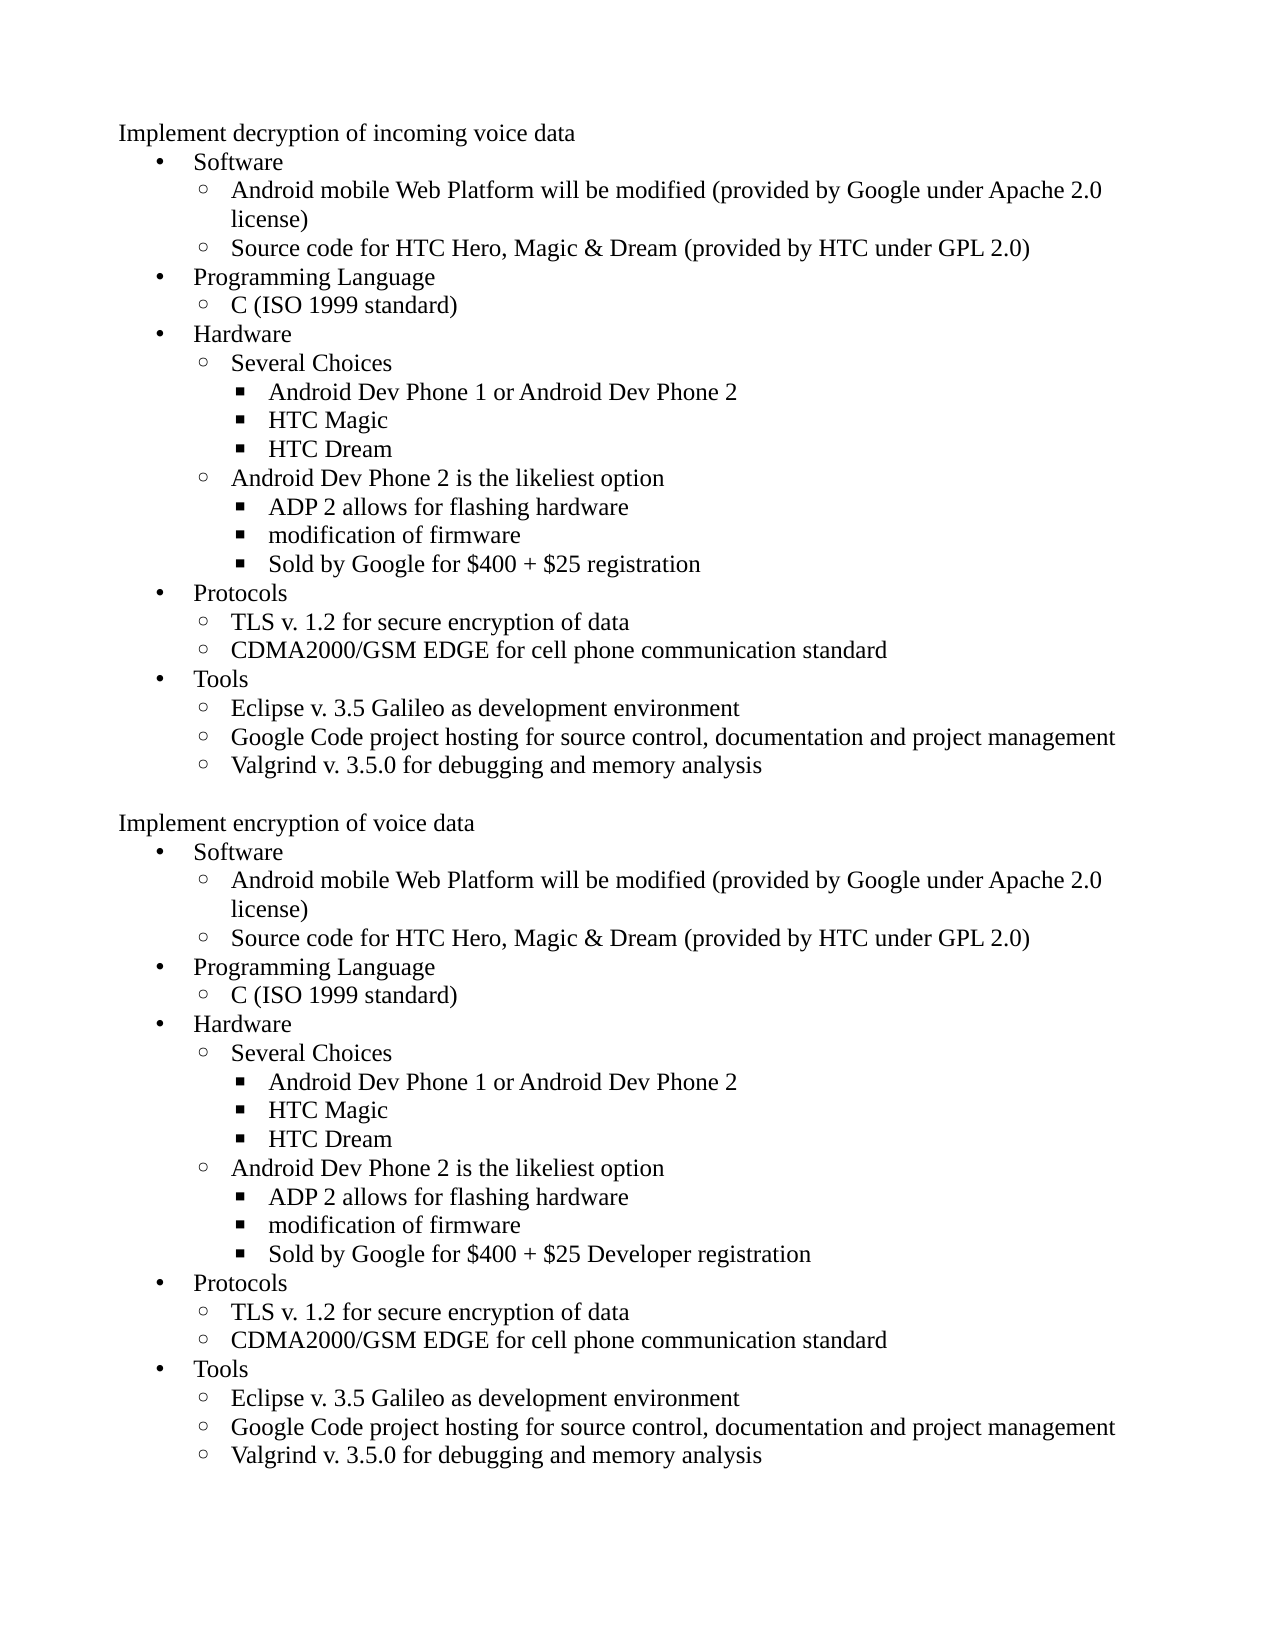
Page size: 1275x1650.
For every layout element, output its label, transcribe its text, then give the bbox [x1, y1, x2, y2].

list Source code for HTC Hero, Magic & Dream (provided by HTC under GPL 2.0) [193, 923, 1157, 952]
list Valgrind v. 3.5.0 for debugging and memory analysis [193, 1441, 1157, 1469]
list Google Code project hosting for source control, documentation and project management [193, 1412, 1157, 1441]
list HTC Dream [231, 434, 1157, 463]
list Tools [156, 664, 1157, 693]
list Android Dev Phone 1 or Android Dev Phone 2 [231, 377, 1157, 406]
list modification of firmware [231, 1211, 1157, 1239]
list HTC Magic [231, 1096, 1157, 1124]
list TLS v. 1.2 for secure encryption of data [193, 607, 1157, 636]
list ADP 2 allows for flashing hardware [231, 1182, 1157, 1211]
text Implement encryption of voice data [118, 808, 1157, 837]
list Eclipse v. 3.5 Galileo as development environment [193, 693, 1157, 722]
list C (ISO 1999 standard) [193, 981, 1157, 1009]
list Several Choices [193, 1038, 1157, 1067]
list ADP 2 allows for flashing hardware [231, 492, 1157, 521]
list Tools [156, 1354, 1157, 1383]
list Android Dev Phone 2 is the likeliest option [193, 1153, 1157, 1182]
list Eclipse v. 3.5 Galileo as development environment [193, 1383, 1157, 1412]
list Software [156, 837, 1157, 866]
list Google Code project hosting for source control, documentation and project management [193, 722, 1157, 751]
list C (ISO 1999 standard) [193, 291, 1157, 319]
list Several Choices [193, 348, 1157, 377]
list HTC Magic [231, 406, 1157, 434]
list Programming Language [156, 262, 1157, 291]
list Software [156, 147, 1157, 176]
list Sold by Google for $400 + $25 Developer registration [231, 1239, 1157, 1268]
list Hardware [156, 1009, 1157, 1038]
text Implement decryption of incoming voice data [118, 118, 1157, 147]
list Sold by Google for $400 + $25 registration [231, 549, 1157, 578]
list Android Dev Phone 2 is the likeliest option [193, 463, 1157, 492]
list Android Dev Phone 1 or Android Dev Phone 2 [231, 1067, 1157, 1096]
list CDMA2000/GSM EDGE for cell phone communication standard [193, 1326, 1157, 1354]
list CDMA2000/GSM EDGE for cell phone communication standard [193, 636, 1157, 664]
list modification of firmware [231, 521, 1157, 549]
list HTC Dream [231, 1124, 1157, 1153]
list Android mobile Web Platform will be modified (provided by Google under Apache 2.0 license) [193, 176, 1157, 233]
list Protocols [156, 1268, 1157, 1297]
list Android mobile Web Platform will be modified (provided by Google under Apache 2.0 license) [193, 866, 1157, 923]
list Hardware [156, 319, 1157, 348]
list Protocols [156, 578, 1157, 607]
list Programming Language [156, 952, 1157, 981]
list TLS v. 1.2 for secure encryption of data [193, 1297, 1157, 1326]
list Valgrind v. 3.5.0 for debugging and memory analysis [193, 751, 1157, 779]
list Source code for HTC Hero, Magic & Dream (provided by HTC under GPL 2.0) [193, 233, 1157, 262]
